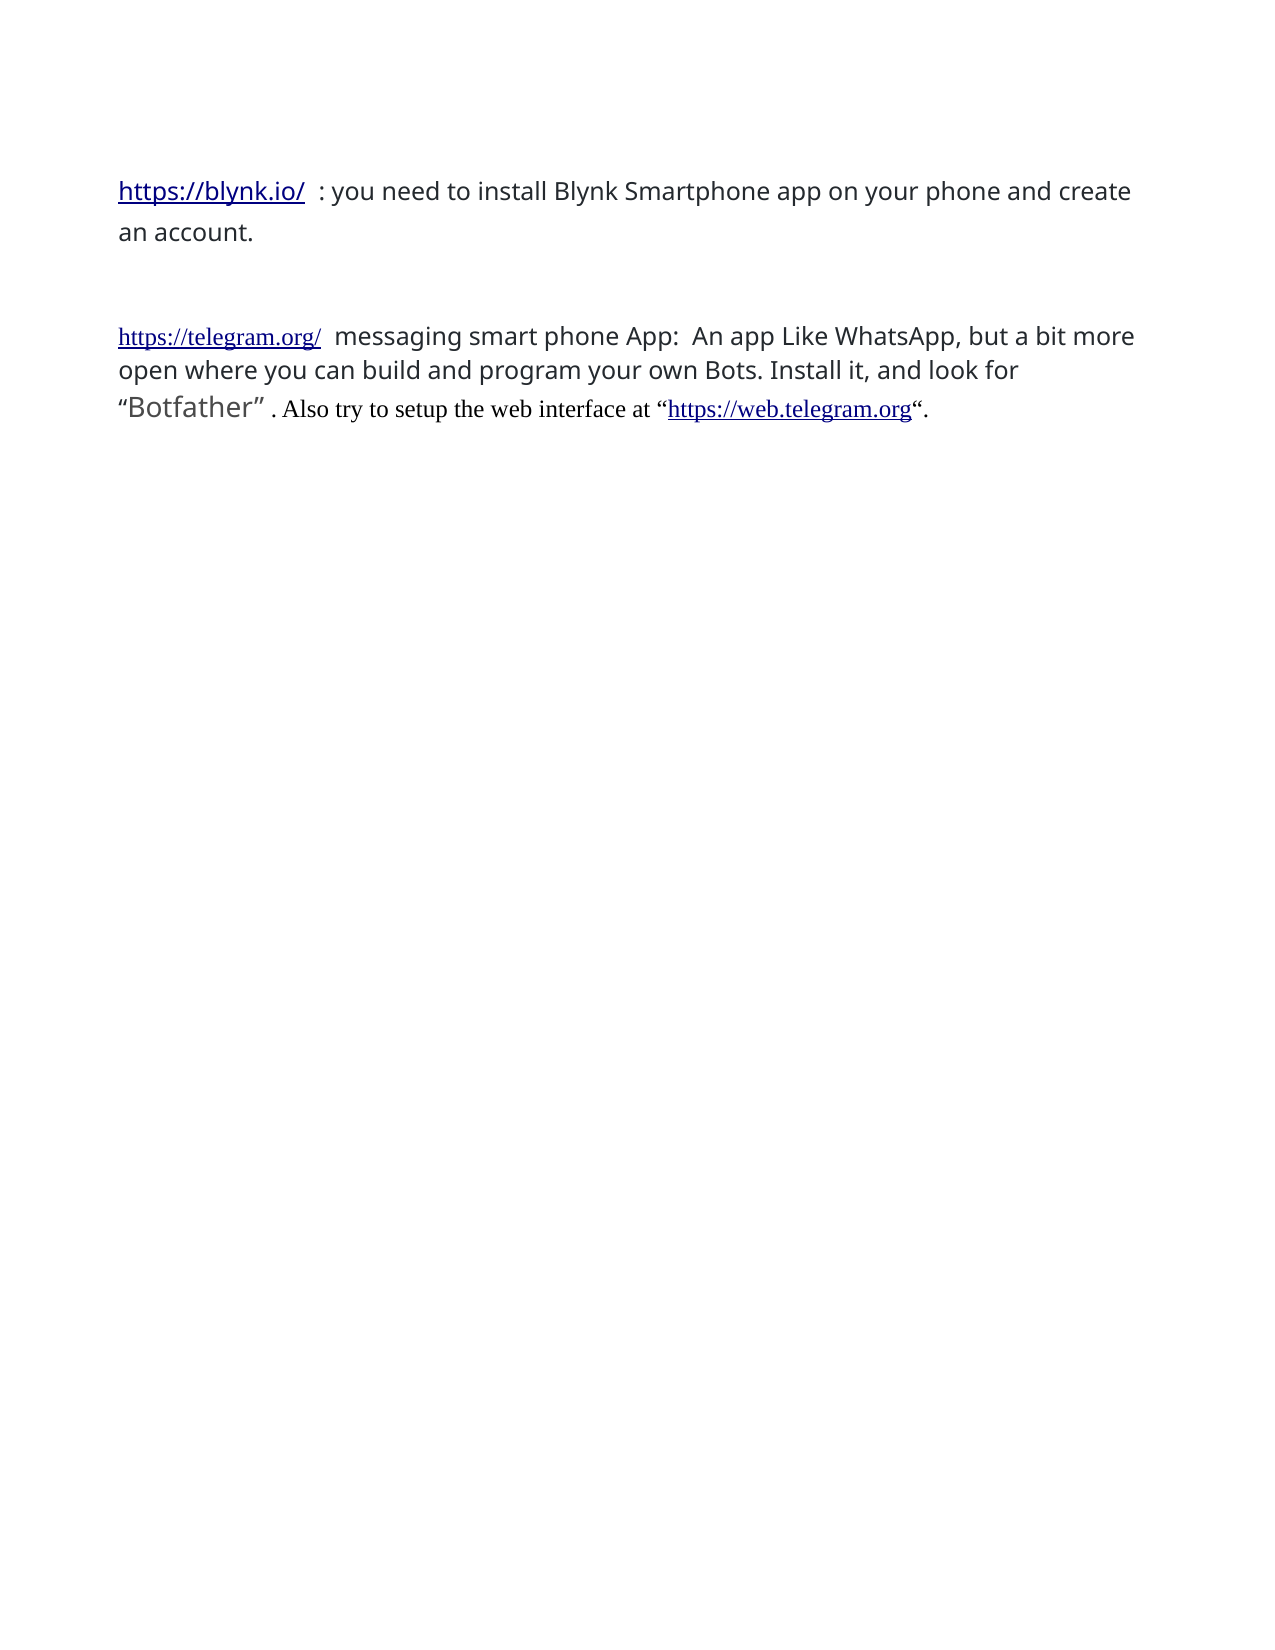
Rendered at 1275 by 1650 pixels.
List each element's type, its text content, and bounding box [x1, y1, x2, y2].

text https://telegram.org/ messaging smart phone App: An app Like WhatsApp, but a bit more open where you can build and program your own Bots. Install it, and look for “Botfather” . Also try to setup the web interface at “https://web.telegram.org“. [118, 319, 1157, 425]
text https://blynk.io/ : you need to install Blynk Smartphone app on your phone and create an account. [118, 173, 1157, 248]
